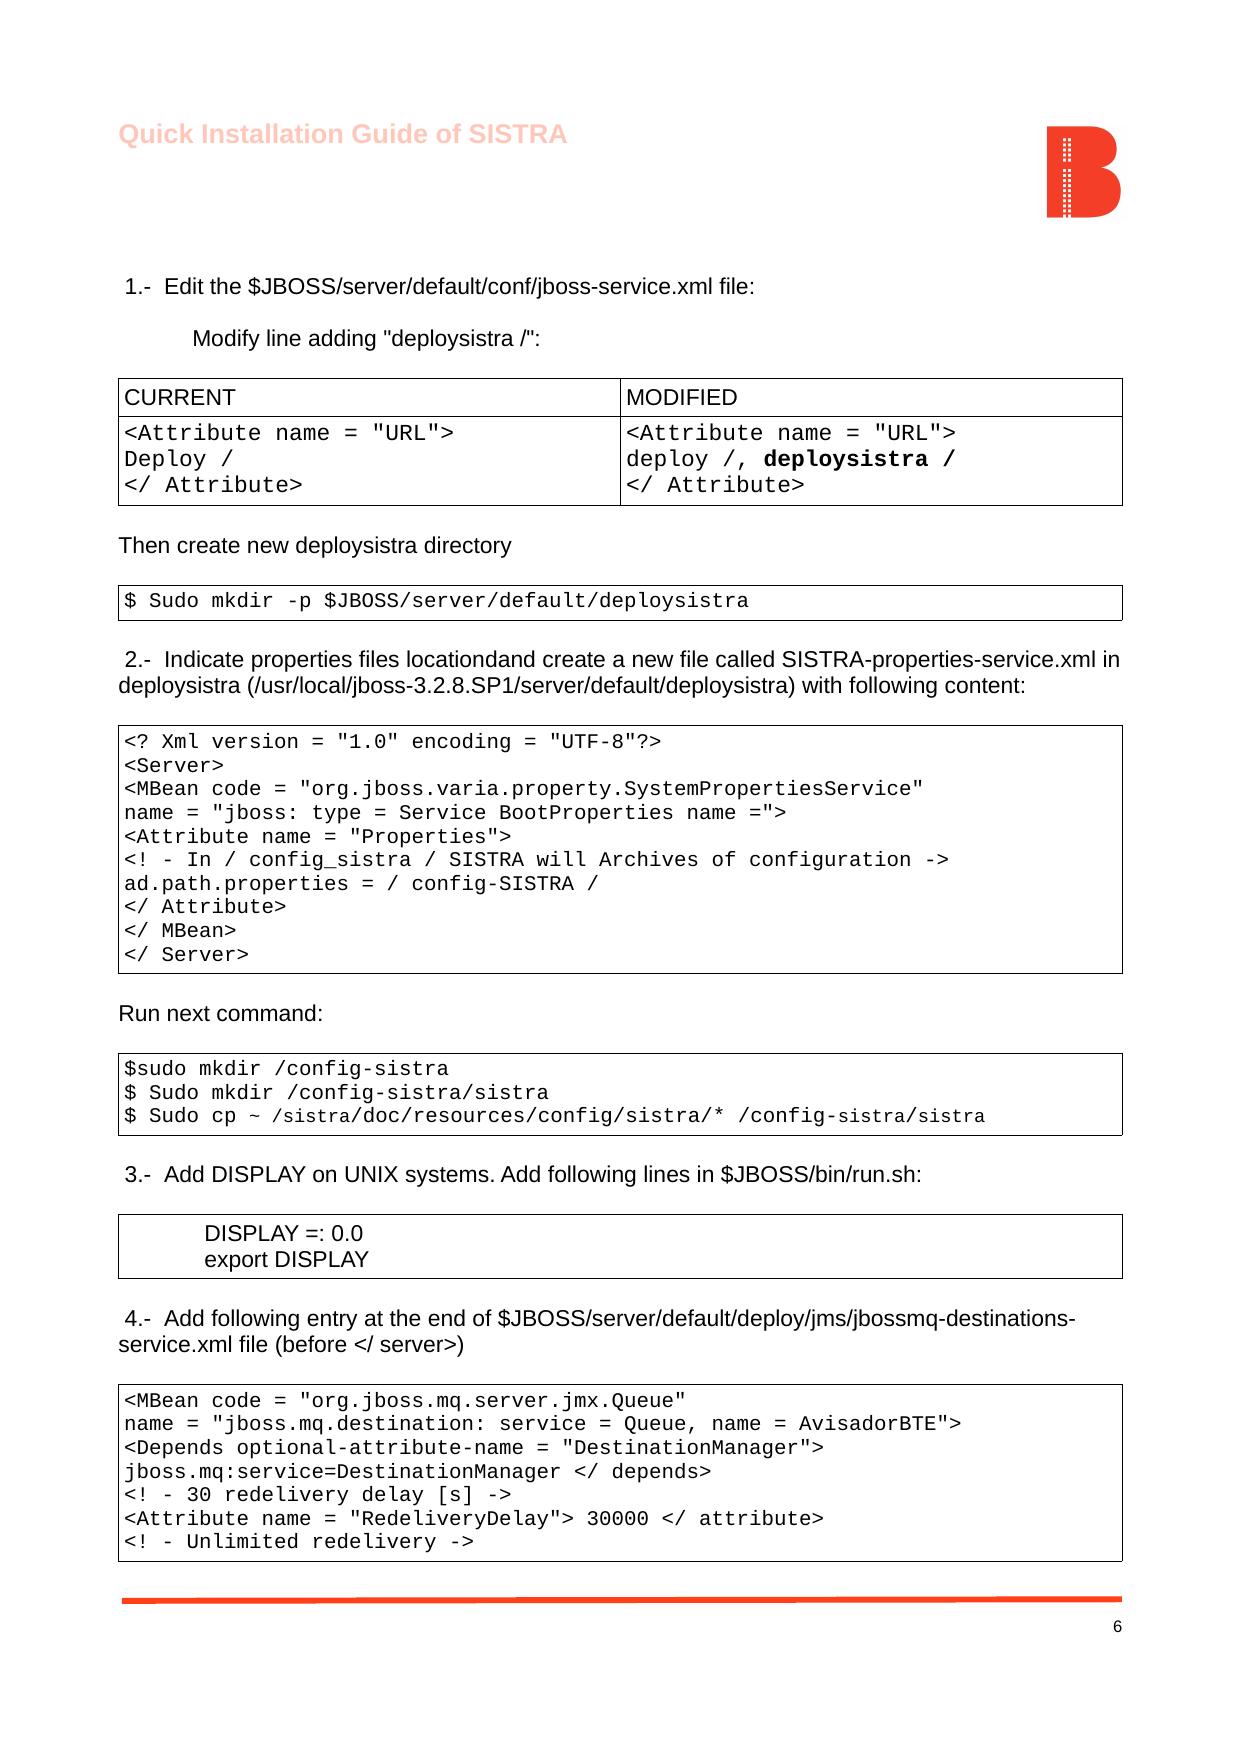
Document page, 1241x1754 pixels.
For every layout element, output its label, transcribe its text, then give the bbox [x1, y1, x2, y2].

picture [1036, 124, 1130, 221]
text Modify line adding "deploysistra /": [118, 325, 1122, 352]
table_header DISPLAY =: 0.0 export DISPLAY [119, 1215, 1122, 1278]
list Add DISPLAY on UNIX systems. Add following lines in $JBOSS/bin/run.sh: [118, 1161, 1122, 1188]
list Add following entry at the end of $JBOSS/server/default/deploy/jms/jbossmq-destinations-service.xml file (before </ server>) [118, 1305, 1122, 1357]
table_header <MBean code = "org.jboss.mq.server.jmx.Queue" name = "jboss.mq.destination: service = Queue, name = AvisadorBTE"> <Depends optional-attribute-name = "DestinationManager"> jboss.mq:service=DestinationManager </ depends> <! - 30 redelivery delay [s] -> <Attribute name = "RedeliveryDelay"> 30000 </ attribute> <! - Unlimited redelivery -> [119, 1385, 1122, 1561]
table_header CURRENT [119, 379, 620, 416]
list Indicate properties files locationdand create a new file called SISTRA-properties-service.xml in deploysistra (/usr/local/jboss-3.2.8.SP1/server/default/deploysistra) with following content: [118, 646, 1122, 699]
table_header <? Xml version = "1.0" encoding = "UTF-8"?> <Server> <MBean code = "org.jboss.varia.property.SystemPropertiesService" name = "jboss: type = Service BootProperties name ="> <Attribute name = "Properties"> <! - In / config_sistra / SISTRA will Archives of configuration -> ad.path.properties = / config-SISTRA / </ Attribute> </ MBean> </ Server> [119, 726, 1122, 973]
list Edit the $JBOSS/server/default/conf/jboss-service.xml file: [118, 273, 1122, 299]
text Run next command: [118, 1000, 1122, 1026]
table_cell <Attribute name = "URL"> Deploy / </ Attribute> [119, 417, 620, 505]
table_cell <Attribute name = "URL"> deploy /, deploysistra / </ Attribute> [621, 417, 1122, 505]
table_header MODIFIED [621, 379, 1122, 416]
table_header $ Sudo mkdir -p $JBOSS/server/default/deploysistra [119, 586, 1122, 620]
text Then create new deploysistra directory [118, 532, 1122, 558]
table_header $sudo mkdir /config-sistra $ Sudo mkdir /config-sistra/sistra $ Sudo cp ~ /sistra/doc/resources/config/sistra/* /config-sistra/sistra [119, 1054, 1122, 1135]
